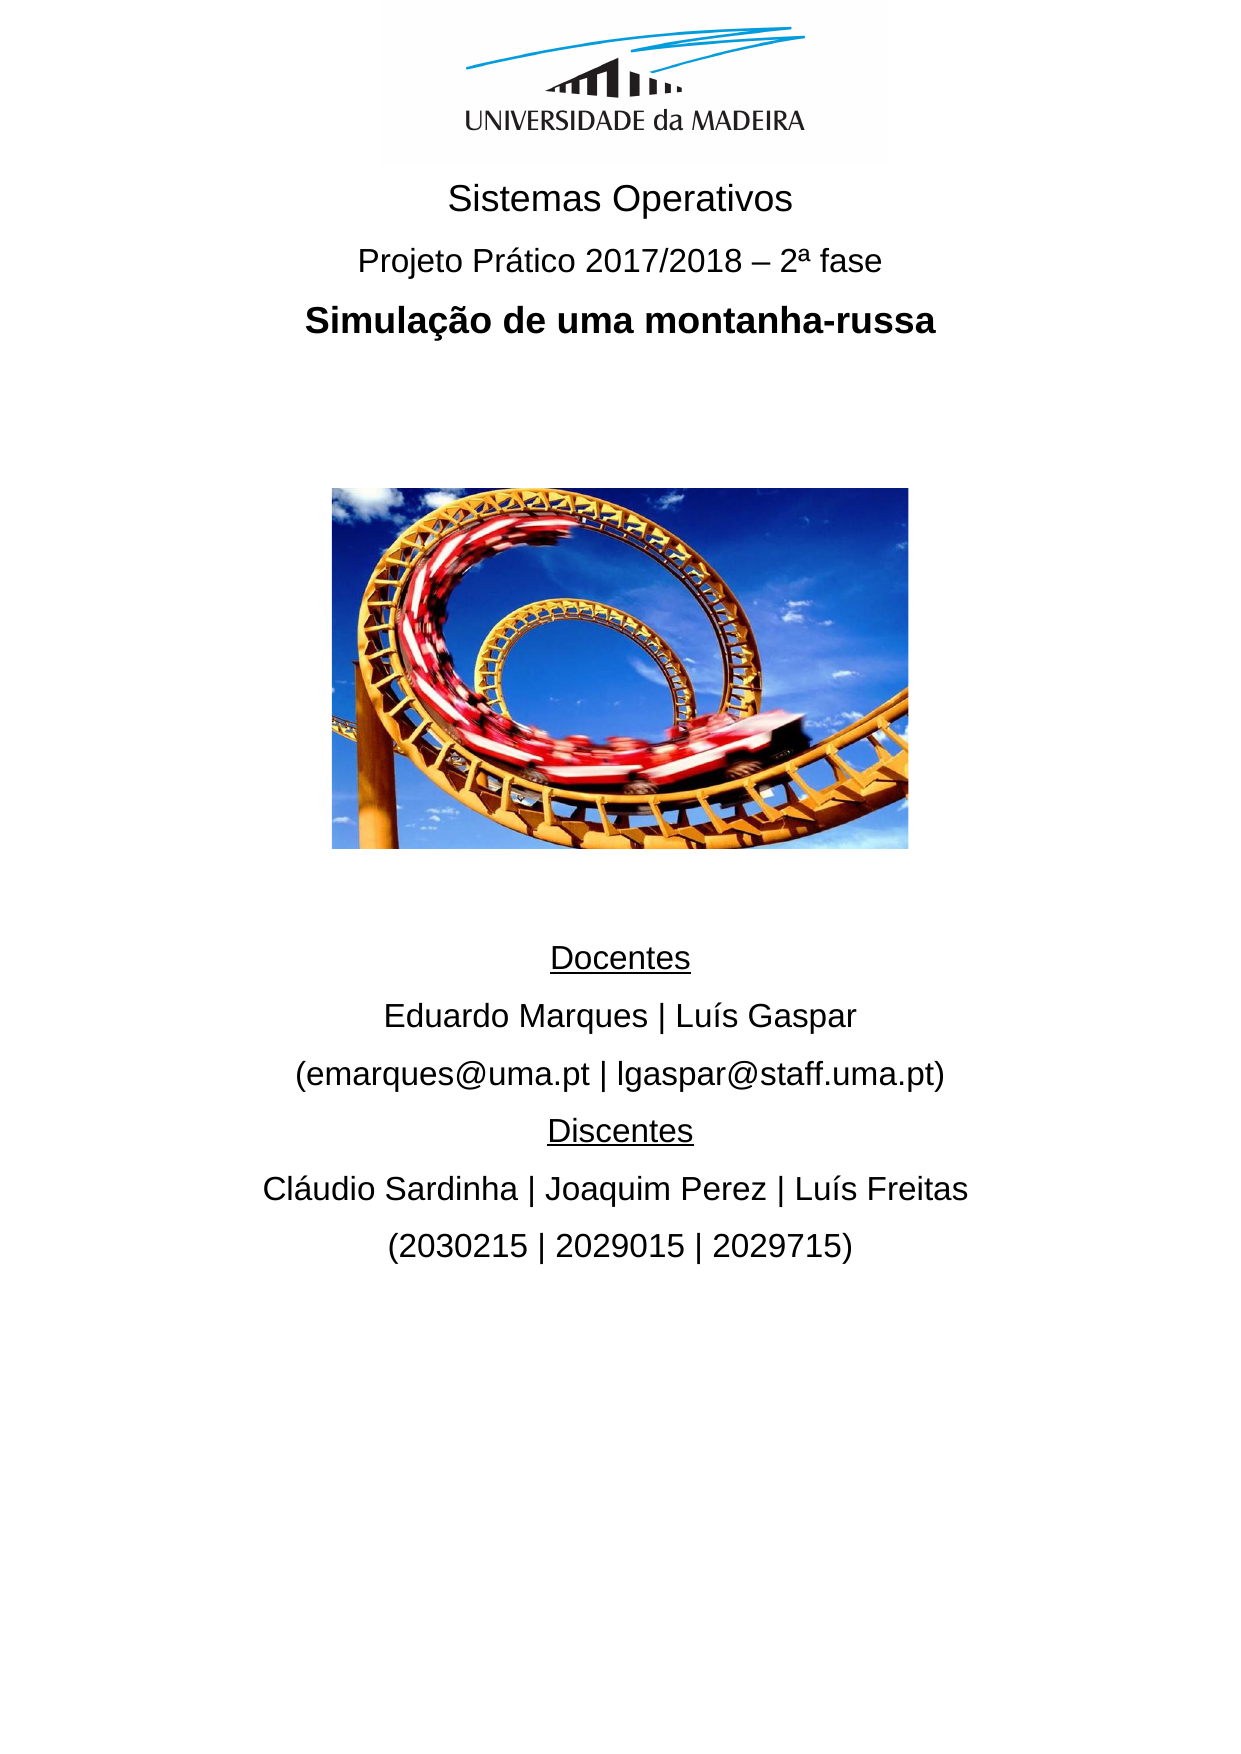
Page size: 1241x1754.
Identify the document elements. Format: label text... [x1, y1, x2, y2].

text Eduardo Marques | Luís Gaspar [118, 996, 1122, 1034]
picture [331, 488, 909, 849]
text Projeto Prático 2017/2018 – 2ª fase [118, 241, 1122, 279]
text Sistemas Operativos [118, 176, 1122, 219]
text Discentes [118, 1111, 1122, 1149]
text Simulação de uma montanha-russa [118, 299, 1122, 342]
picture [379, 0, 889, 165]
text (emarques@uma.pt | lgaspar@staff.uma.pt) [118, 1053, 1122, 1092]
text (2030215 | 2029015 | 2029715) [118, 1226, 1122, 1265]
text Cláudio Sardinha | Joaquim Perez | Luís Freitas [118, 1169, 1122, 1207]
text Docentes [118, 938, 1122, 977]
